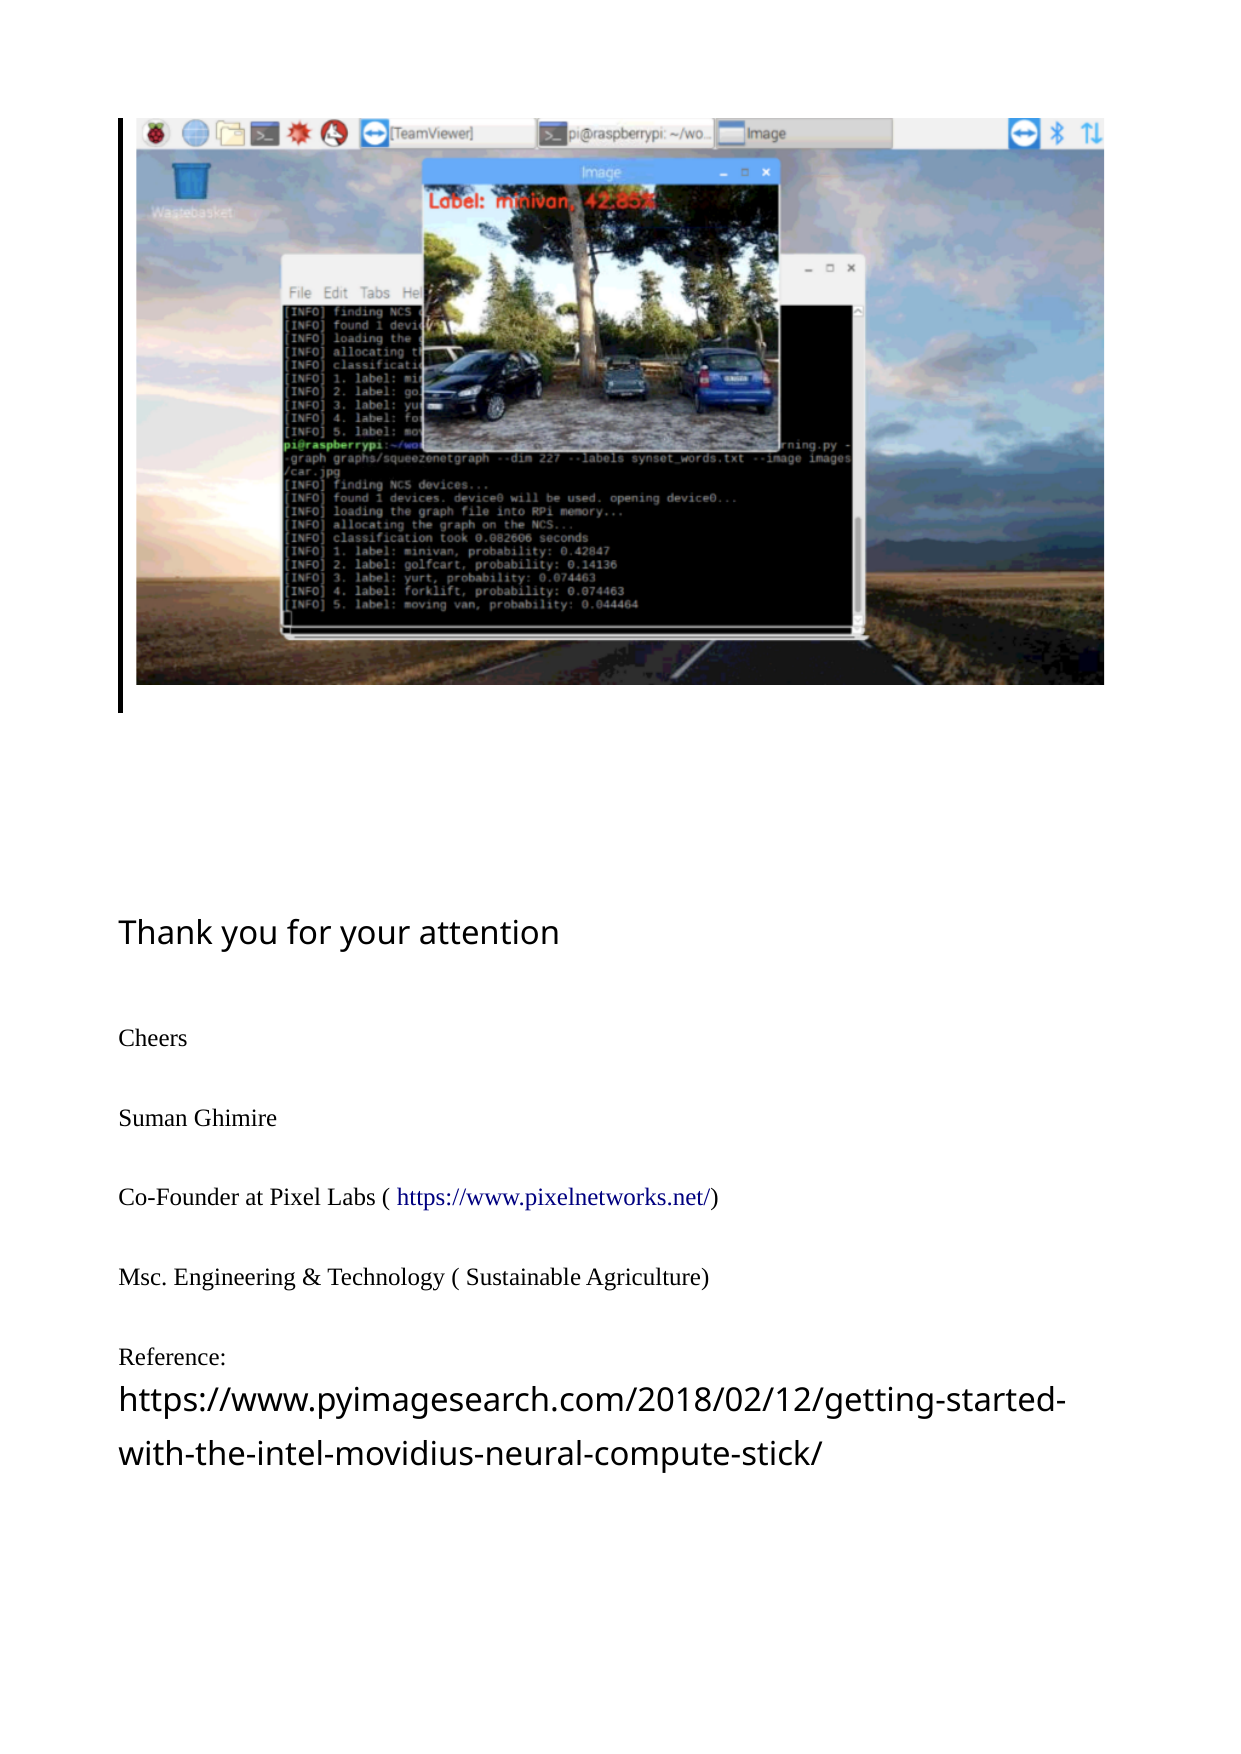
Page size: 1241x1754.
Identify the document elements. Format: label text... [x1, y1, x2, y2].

text Cheers [118, 1023, 1122, 1052]
text Co-Founder at Pixel Labs ( https://www.pixelnetworks.net/) [118, 1182, 1122, 1211]
text https://www.pyimagesearch.com/2018/02/12/getting-started-with-the-intel-movidius-neural-compute-stick/ [118, 1376, 1122, 1475]
text Thank you for your attention [118, 909, 1122, 954]
text Suman Ghimire [118, 1103, 1122, 1131]
picture [136, 118, 1105, 685]
text Msc. Engineering & Technology ( Sustainable Agriculture) [118, 1262, 1122, 1291]
text Reference: [118, 1342, 1122, 1371]
